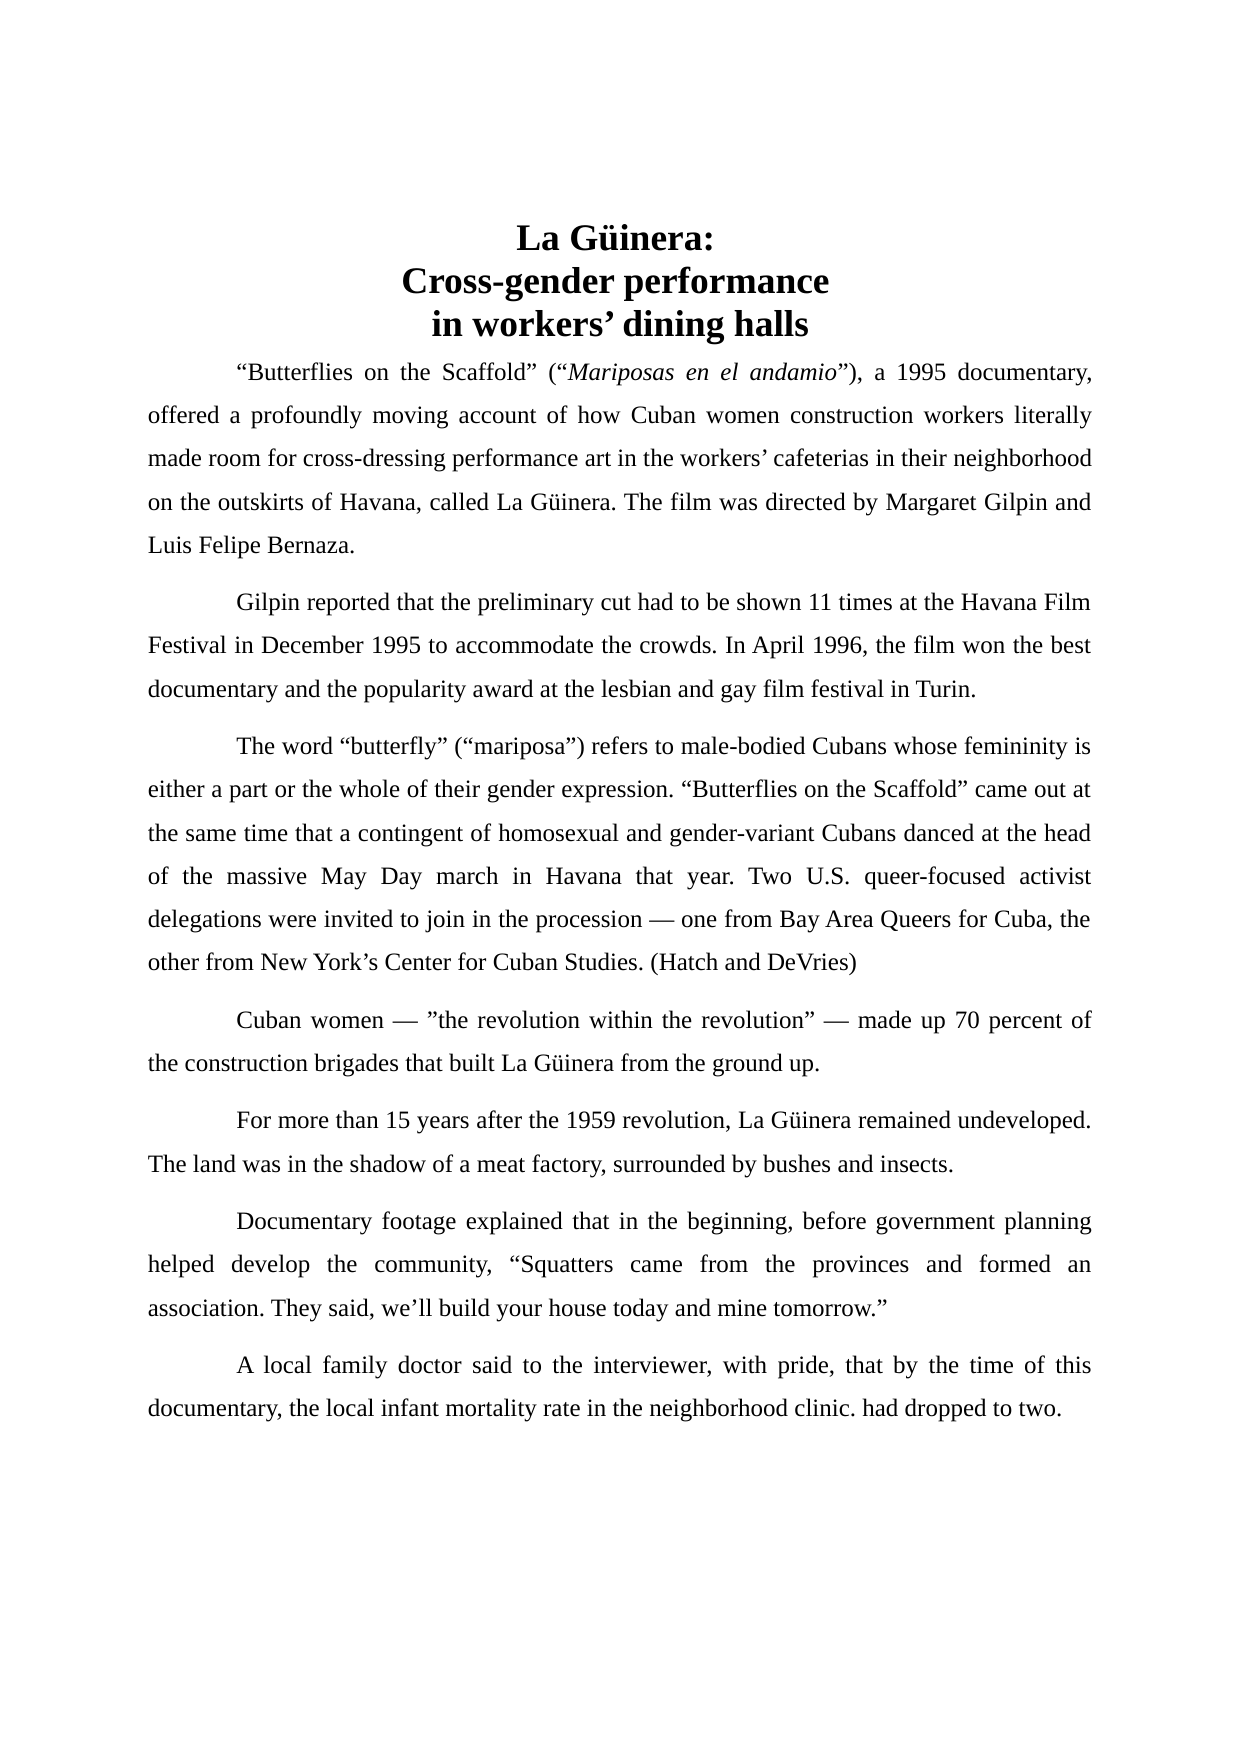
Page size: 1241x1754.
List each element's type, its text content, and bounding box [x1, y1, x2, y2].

text Documentary footage explained that in the beginning, before government planning helped develop the community, “Squatters came from the provinces and formed an association. They said, we’ll build your house today and mine tomorrow.” [148, 1206, 1093, 1321]
subtitle La Güinera: Cross-gender performance in workers’ dining halls [148, 172, 1093, 345]
text The word “butterfly” (“mariposa”) refers to male-bodied Cubans whose femininity is either a part or the whole of their gender expression. “Butterflies on the Scaffold” came out at the same time that a contingent of homosexual and gender-variant Cubans danced at the head of the massive May Day march in Havana that year. Two U.S. queer-focused activist delegations were invited to join in the procession — one from Bay Area Queers for Cuba, the other from New York’s Center for Cuban Studies. (Hatch and DeVries) [148, 731, 1093, 976]
text A local family doctor said to the interviewer, with pride, that by the time of this documentary, the local infant mortality rate in the neighborhood clinic. had dropped to two. [148, 1350, 1093, 1422]
text “Butterflies on the Scaffold” (“Mariposas en el andamio”), a 1995 documentary, offered a profoundly moving account of how Cuban women construction workers literally made room for cross-dressing performance art in the workers’ cafeterias in their neighborhood on the outskirts of Havana, called La Güinera. The film was directed by Margaret Gilpin and Luis Felipe Bernaza. [148, 357, 1093, 558]
text For more than 15 years after the 1959 revolution, La Güinera remained undeveloped. The land was in the shadow of a meat factory, surrounded by bushes and insects. [148, 1106, 1093, 1177]
text Cuban women — ”the revolution within the revolution” — made up 70 percent of the construction brigades that built La Güinera from the ground up. [148, 1005, 1093, 1077]
text Gilpin reported that the preliminary cut had to be shown 11 times at the Havana Film Festival in December 1995 to accommodate the crowds. In April 1996, the film won the best documentary and the popularity award at the lesbian and gay film festival in Turin. [148, 587, 1093, 702]
